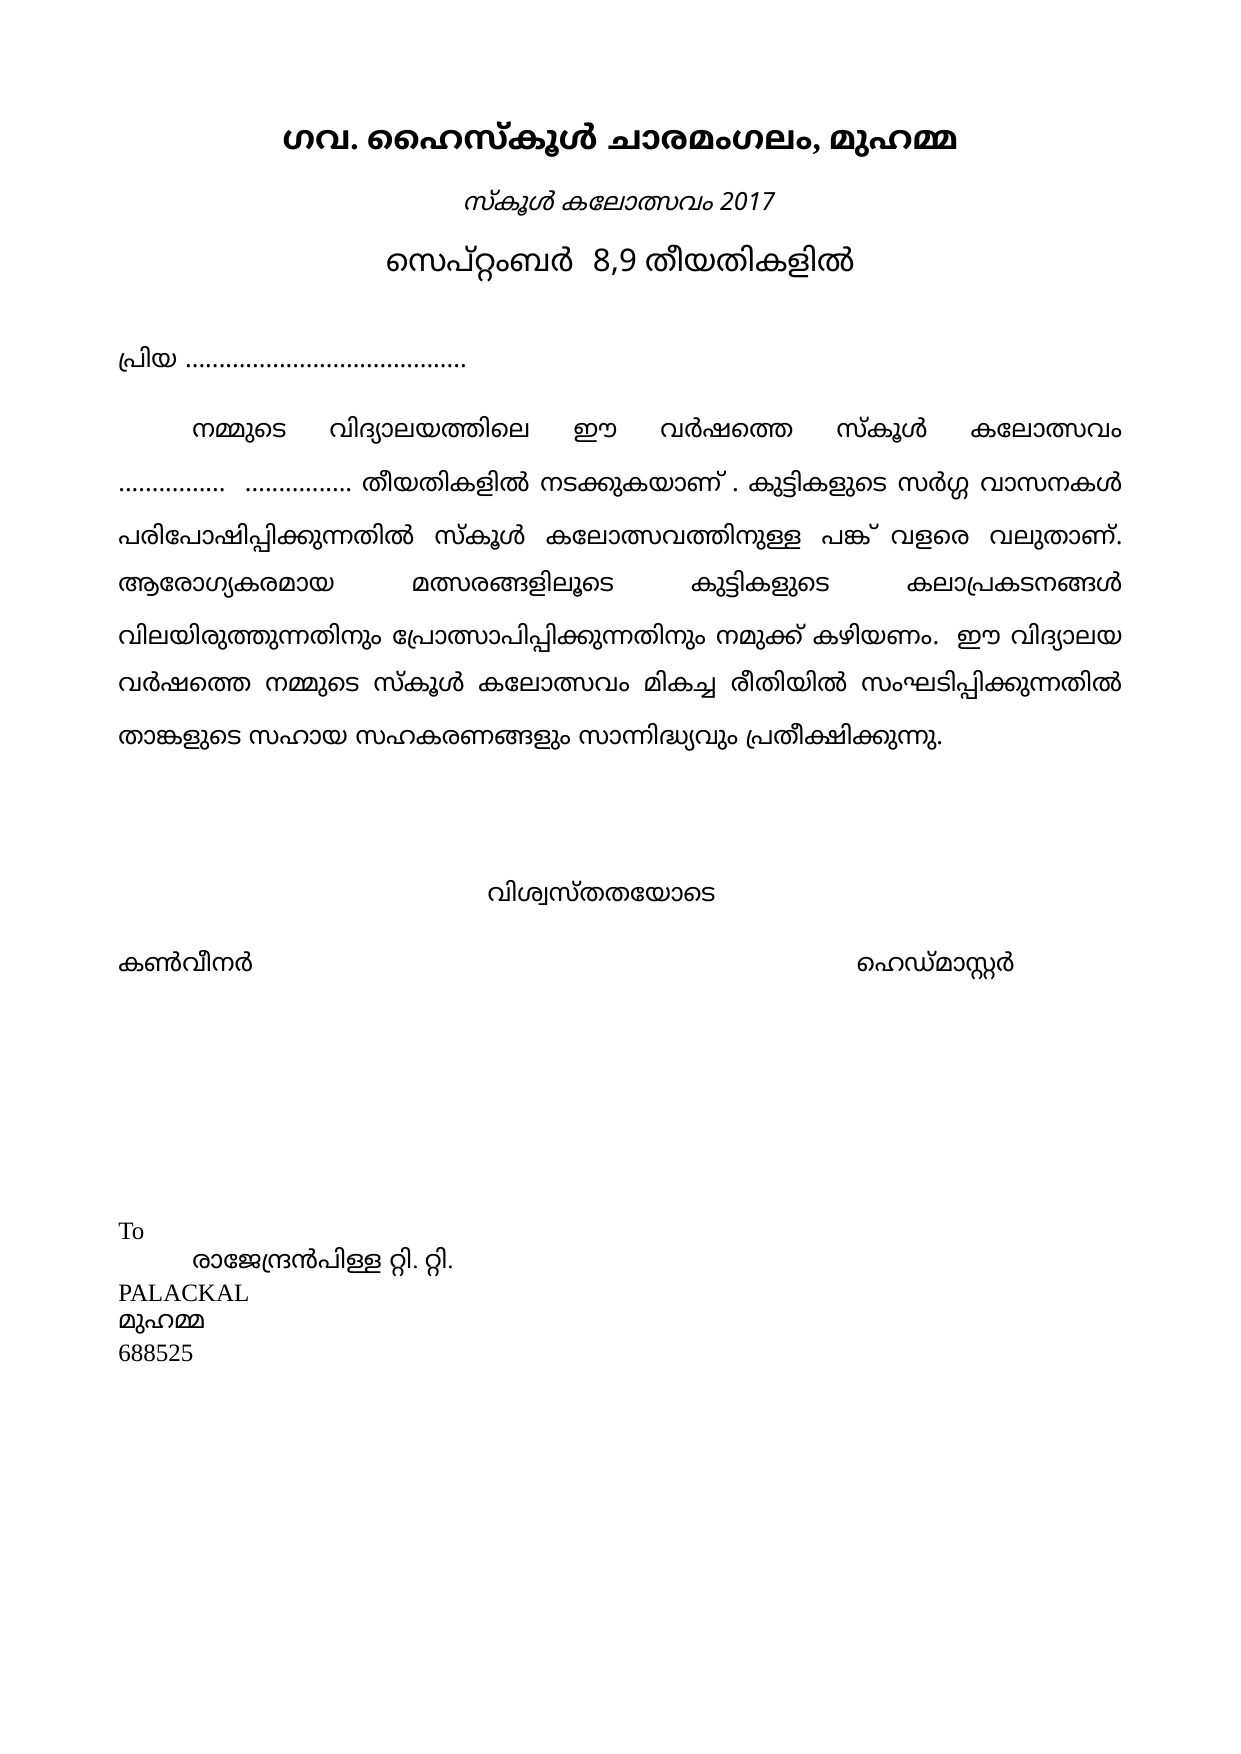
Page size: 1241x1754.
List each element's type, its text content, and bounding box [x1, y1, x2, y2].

text To [118, 1216, 1122, 1245]
text 688525 [118, 1338, 1122, 1367]
text സ്കൂള്‍ കലോത്സവം 2017 [118, 184, 1122, 220]
text കണ്‍വീനര്‍ ഹെഡ്‌മാസ്റ്റര്‍ [118, 945, 1122, 981]
text നമ്മുടെ വിദ്യാലയത്തിലെ ഈ വര്‍ഷത്തെ സ്കൂള്‍ കലോത്സവം ................ ................ തീയതികളില്‍ നടക്കുകയാണ് . കുട്ടികളുടെ സര്‍ഗ്ഗ വാസനകള്‍ പരിപോഷിപ്പിക്കുന്നതില്‍ സ്കൂള്‍ കലോത്സവത്തിനുള്ള പങ്ക് വളരെ വലുതാണ്. ആരോഗ്യകരമായ മത്സരങ്ങളിലൂടെ കുട്ടികളുടെ കലാപ്രകടനങ്ങള്‍ വിലയിരുത്തുന്നതിനും പ്രോത്സാപിപ്പിക്കുന്നതിനും നമുക്ക് കഴിയണം. ഈ വിദ്യാലയ വര്‍ഷത്തെ നമ്മുടെ സ്കൂള്‍ കലോത്സവം മികച്ച രീതിയില്‍ സംഘടിപ്പിക്കുന്നതില്‍ താങ്കളുടെ സഹായ സഹകരണങ്ങളും സാന്നിദ്ധ്യവും പ്രതീക്ഷിക്കുന്നു. [118, 411, 1122, 754]
text മുഹമ്മ [118, 1307, 1122, 1338]
text PALACKAL [118, 1278, 1122, 1307]
text ഗവ. ഹൈസ്കൂള്‍ ചാരമംഗലം, മുഹമ്മ [118, 118, 1122, 162]
text രാജേന്ദ്രന്‍പിള്ള റ്റി. റ്റി. [118, 1245, 1122, 1278]
text സെപ്റ്റംബര്‍ 8,9 തീയതികളില്‍ [118, 238, 1122, 284]
text വിശ്വസ്തതയോടെ [118, 874, 1122, 911]
text പ്രിയ .......................................... [118, 341, 1122, 377]
text ‌‌ [118, 806, 1122, 840]
